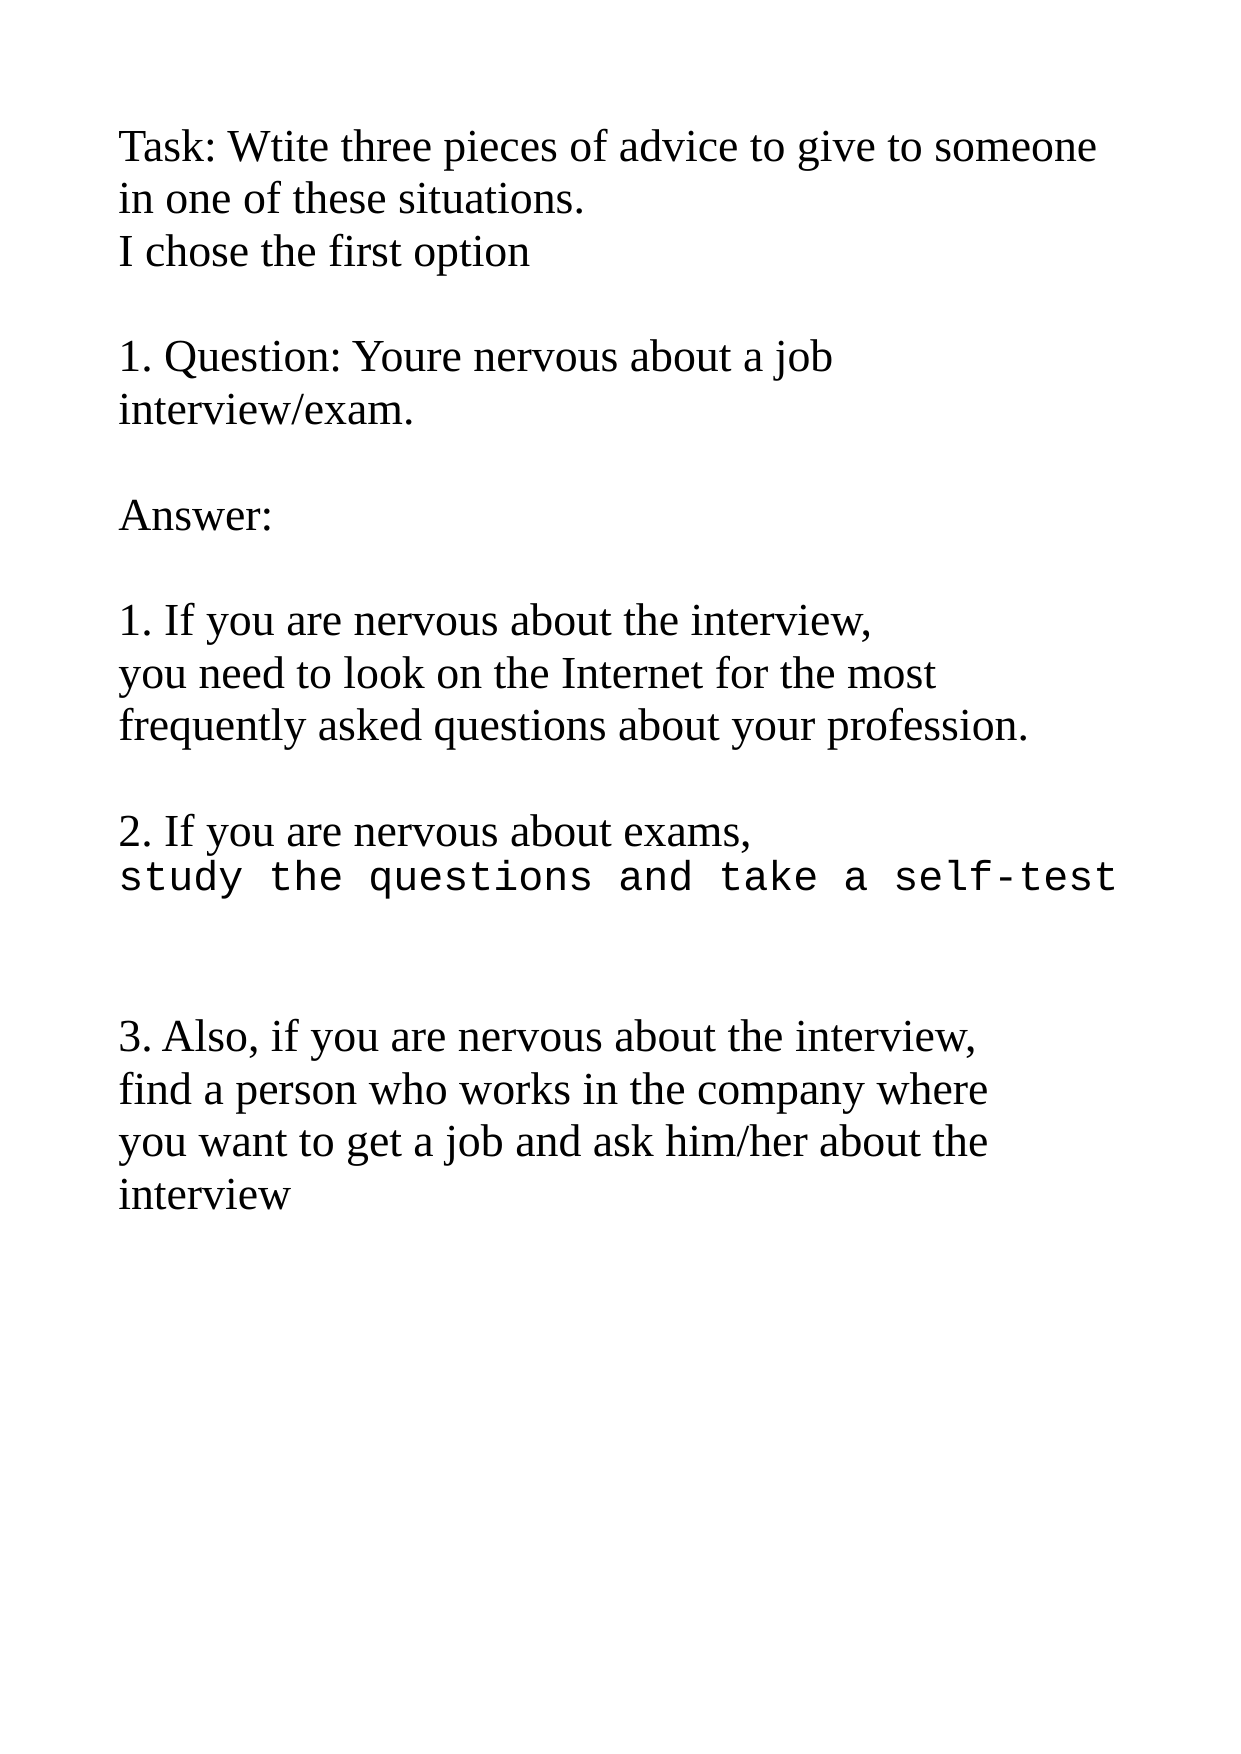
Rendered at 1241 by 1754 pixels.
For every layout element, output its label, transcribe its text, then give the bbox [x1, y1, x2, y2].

text I chose the first option [118, 223, 1122, 276]
text 2. If you are nervous about exams, [118, 803, 1122, 856]
text you want to get a job and ask him/her about the interview [118, 1114, 1122, 1219]
text Task: Wtite three pieces of advice to give to someone in one of these situations. [118, 118, 1122, 223]
text study the questions and take a self-test [118, 856, 1122, 903]
text Answer: [118, 487, 1122, 540]
text 3. Also, if you are nervous about the interview, [118, 1009, 1122, 1061]
text 1. Question: Youre nervous about a job interview/exam. [118, 329, 1122, 434]
text 1. If you are nervous about the interview, [118, 592, 1122, 645]
text you need to look on the Internet for the most frequently asked questions about your profession. [118, 645, 1122, 751]
text find a person who works in the company where [118, 1061, 1122, 1114]
